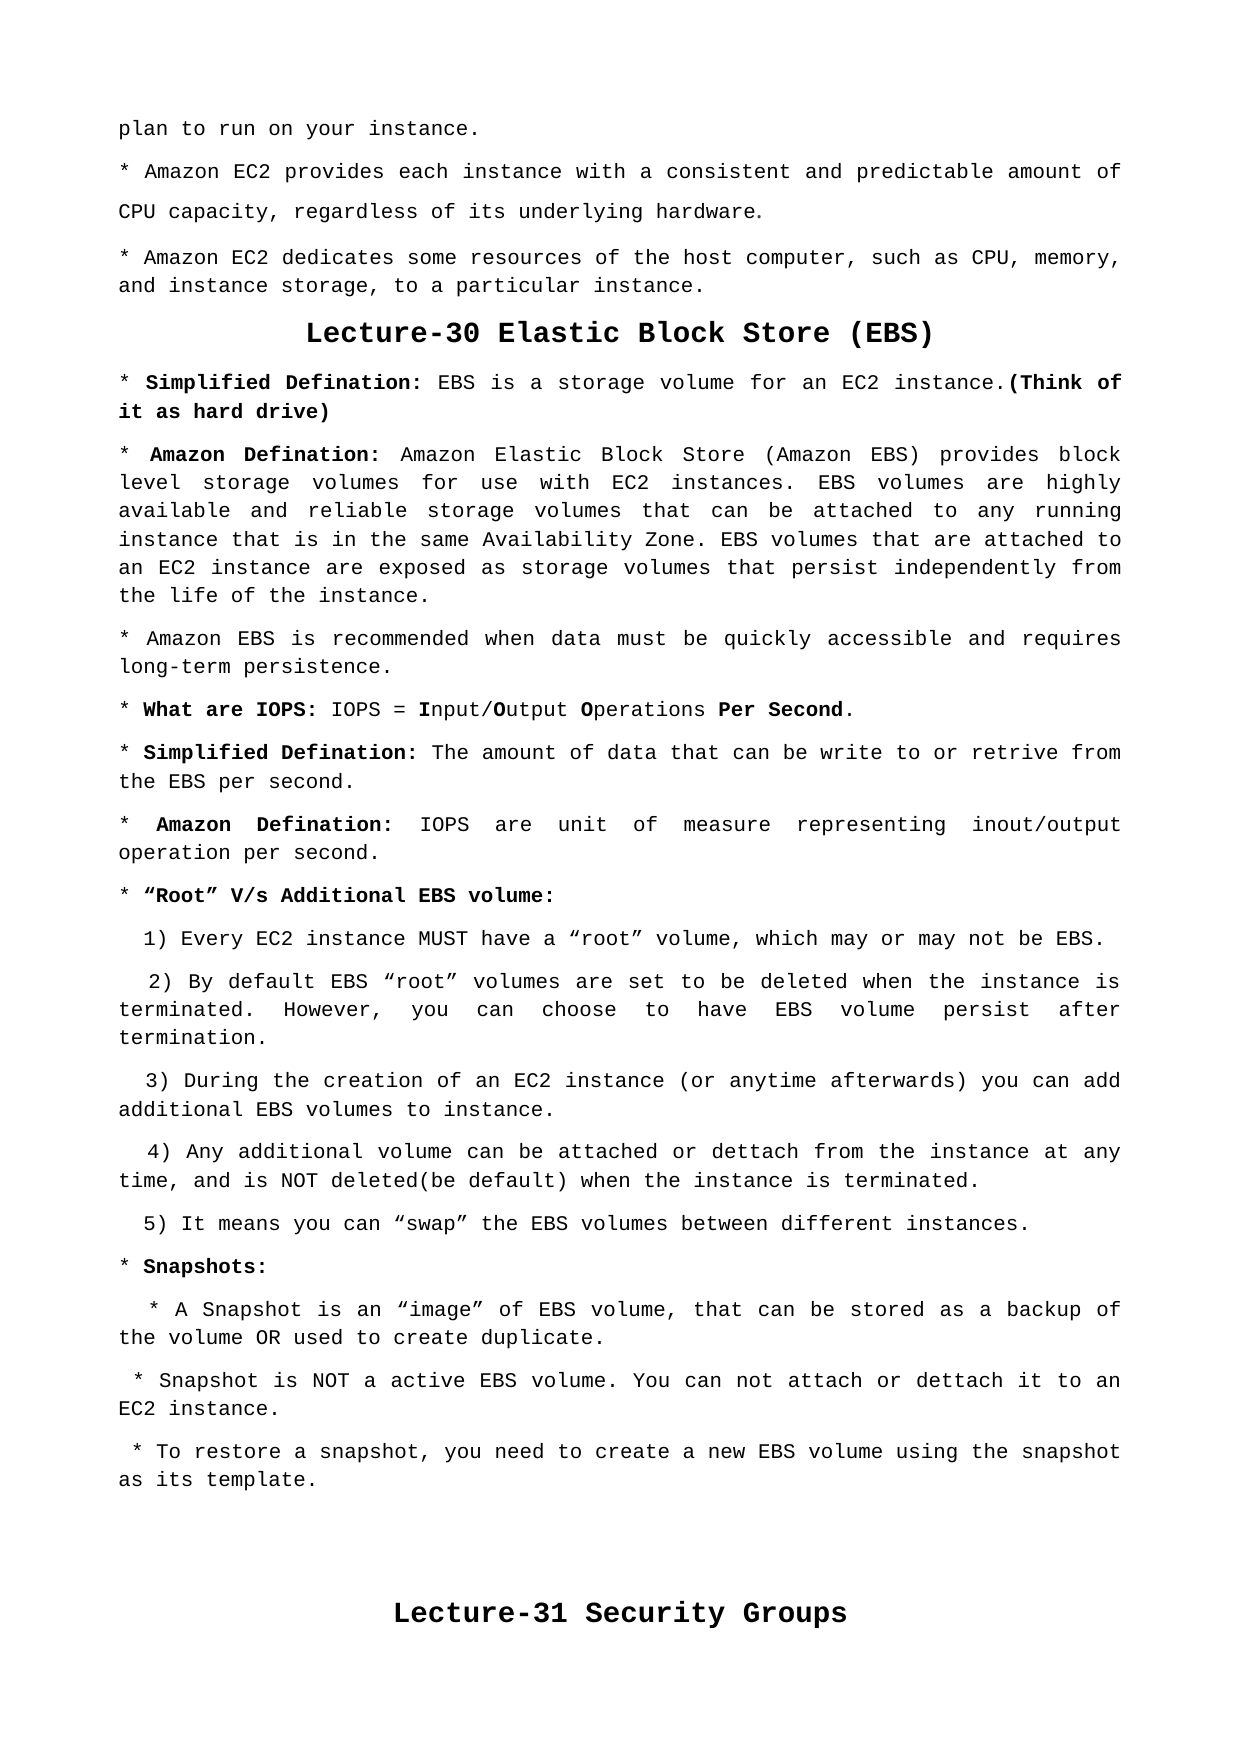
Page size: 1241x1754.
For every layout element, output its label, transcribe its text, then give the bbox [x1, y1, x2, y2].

text 4) Any additional volume can be attached or dettach from the instance at any time, and is NOT deleted(be default) when the instance is terminated. [118, 1141, 1122, 1193]
text * Amazon Defination: IOPS are unit of measure representing inout/output operation per second. [118, 813, 1122, 866]
text plan to run on your instance. [118, 118, 1122, 142]
text 5) It means you can “swap” the EBS volumes between different instances. [118, 1213, 1122, 1236]
text * Snapshot is NOT a active EBS volume. You can not attach or dettach it to an EC2 instance. [118, 1370, 1122, 1422]
text * Amazon EC2 provides each instance with a consistent and predictable amount of CPU capacity, regardless of its underlying hardware. [118, 161, 1122, 226]
text Lecture-31 Security Groups [118, 1598, 1122, 1631]
text * To restore a snapshot, you need to create a new EBS volume using the snapshot as its template. [118, 1441, 1122, 1493]
text * Simplified Defination: EBS is a storage volume for an EC2 instance.(Think of it as hard drive) [118, 372, 1122, 424]
text 3) During the creation of an EC2 instance (or anytime afterwards) you can add additional EBS volumes to instance. [118, 1070, 1122, 1122]
text * Snapshots: [118, 1256, 1122, 1279]
text 2) By default EBS “root” volumes are set to be deleted when the instance is terminated. However, you can choose to have EBS volume persist after termination. [118, 971, 1122, 1051]
text * A Snapshot is an “image” of EBS volume, that can be stored as a backup of the volume OR used to create duplicate. [118, 1298, 1122, 1351]
text * What are IOPS: IOPS = Input/Output Operations Per Second. [118, 699, 1122, 723]
text * Amazon EBS is recommended when data must be quickly accessible and requires long-term persistence. [118, 628, 1122, 680]
text * “Root” V/s Additional EBS volume: [118, 885, 1122, 908]
text * Simplified Defination: The amount of data that can be write to or retrive from the EBS per second. [118, 742, 1122, 794]
text * Amazon EC2 dedicates some resources of the host computer, such as CPU, memory, and instance storage, to a particular instance. [118, 247, 1122, 299]
text * Amazon Defination: Amazon Elastic Block Store (Amazon EBS) provides block level storage volumes for use with EC2 instances. EBS volumes are highly available and reliable storage volumes that can be attached to any running instance that is in the same Availability Zone. EBS volumes that are attached to an EC2 instance are exposed as storage volumes that persist independently from the life of the instance. [118, 443, 1122, 609]
text Lecture-30 Elastic Block Store (EBS) [118, 318, 1122, 351]
text 1) Every EC2 instance MUST have a “root” volume, which may or may not be EBS. [118, 928, 1122, 951]
